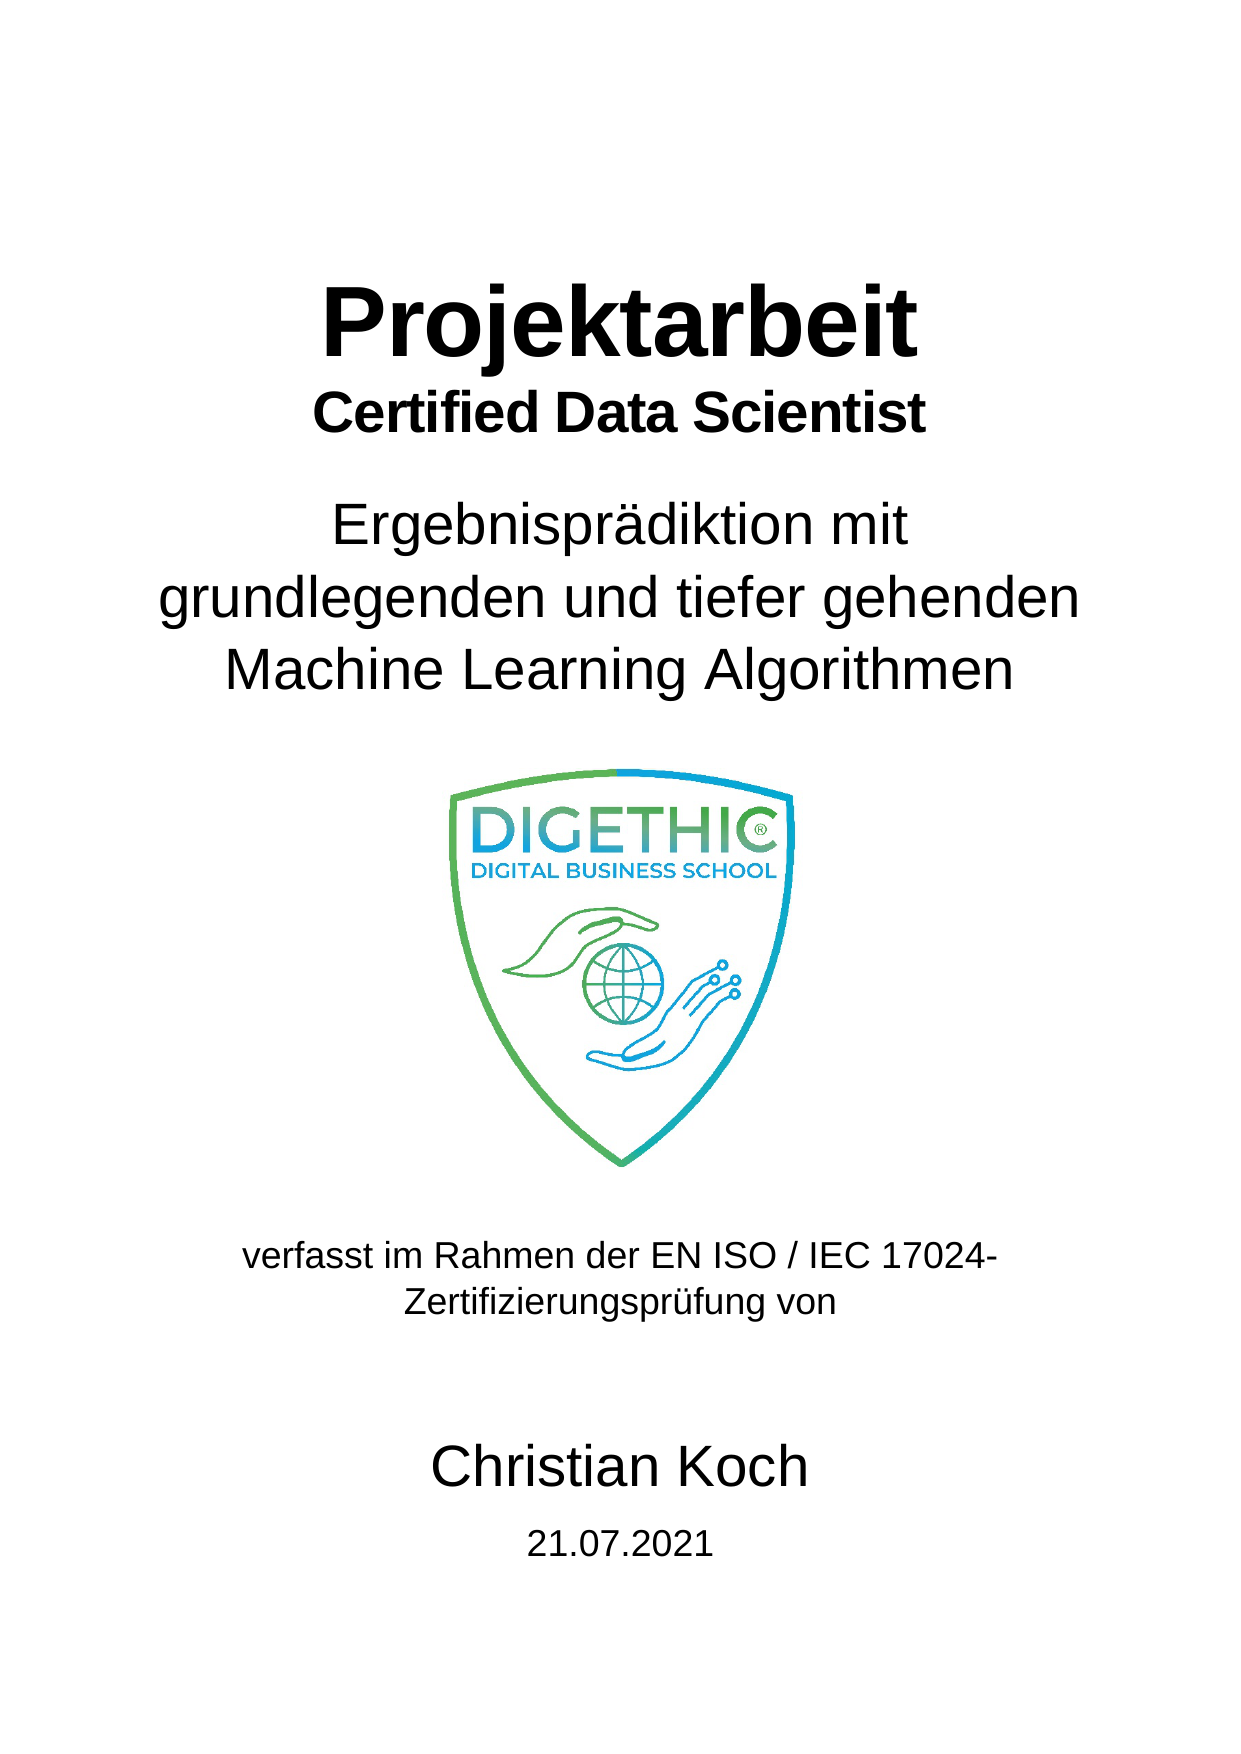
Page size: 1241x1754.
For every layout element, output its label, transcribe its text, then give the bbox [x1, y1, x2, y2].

picture [420, 768, 820, 1169]
title Projektarbeit [148, 263, 1092, 378]
text 21.07.2021 [148, 1521, 1092, 1564]
text Ergebnisprädiktion mit grundlegenden und tiefer gehenden Machine Learning Algorithmen [148, 490, 1092, 702]
text verfasst im Rahmen der EN ISO / IEC 17024-Zertifizierungsprüfung von [148, 1233, 1092, 1322]
text Christian Koch [148, 1432, 1092, 1499]
title Certified Data Scientist [148, 378, 1092, 445]
